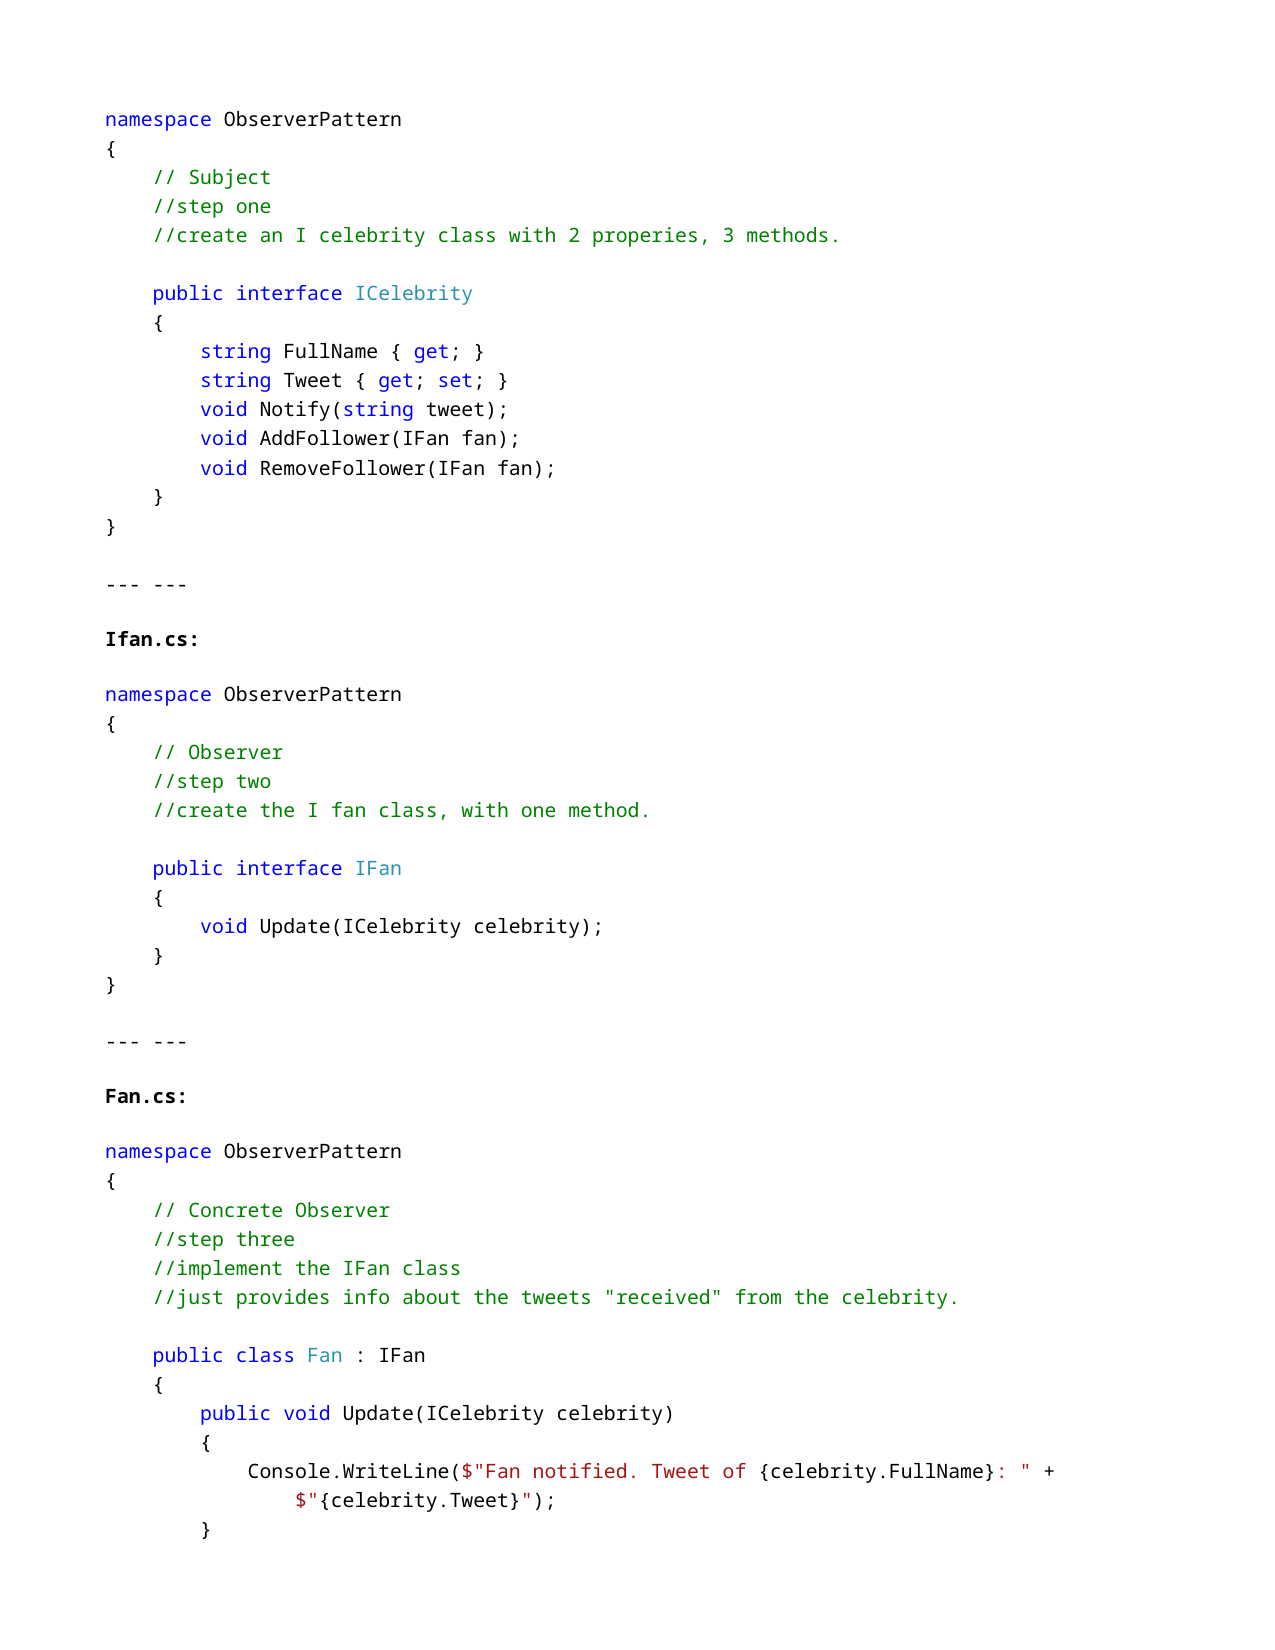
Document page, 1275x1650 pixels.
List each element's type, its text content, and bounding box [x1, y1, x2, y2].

text //create the I fan class, with one method. [105, 796, 1170, 823]
text Ifan.cs: [105, 625, 1170, 652]
text } [105, 1516, 1170, 1542]
text public interface IFan [105, 854, 1170, 881]
text public class Fan : IFan [105, 1341, 1170, 1368]
text namespace ObserverPattern [105, 1138, 1170, 1165]
text string Tweet { get; set; } [105, 367, 1170, 393]
text } [105, 512, 1170, 539]
text //step two [105, 767, 1170, 794]
text //create an I celebrity class with 2 properies, 3 methods. [105, 221, 1170, 248]
text $"{celebrity.Tweet}"); [105, 1486, 1170, 1513]
text { [105, 1370, 1170, 1397]
text { [105, 1428, 1170, 1455]
text { [105, 134, 1170, 161]
text public void Update(ICelebrity celebrity) [105, 1399, 1170, 1426]
text //step three [105, 1225, 1170, 1252]
text namespace ObserverPattern [105, 105, 1170, 132]
text void Update(ICelebrity celebrity); [105, 912, 1170, 939]
text //just provides info about the tweets "received" from the celebrity. [105, 1283, 1170, 1310]
text { [105, 308, 1170, 335]
text string FullName { get; } [105, 337, 1170, 364]
text //step one [105, 192, 1170, 219]
text void AddFollower(IFan fan); [105, 425, 1170, 452]
text } [105, 483, 1170, 510]
text } [105, 942, 1170, 968]
text void Notify(string tweet); [105, 396, 1170, 423]
text namespace ObserverPattern [105, 680, 1170, 707]
text { [105, 709, 1170, 736]
text Console.WriteLine($"Fan notified. Tweet of {celebrity.FullName}: " + [105, 1457, 1170, 1484]
text // Observer [105, 738, 1170, 765]
text --- --- [105, 1028, 1170, 1055]
text } [105, 971, 1170, 998]
text //implement the IFan class [105, 1254, 1170, 1281]
text public interface ICelebrity [105, 279, 1170, 306]
text --- --- [105, 570, 1170, 597]
text // Subject [105, 163, 1170, 190]
text void RemoveFollower(IFan fan); [105, 454, 1170, 481]
text Fan.cs: [105, 1083, 1170, 1110]
text // Concrete Observer [105, 1196, 1170, 1223]
text { [105, 1167, 1170, 1194]
text { [105, 883, 1170, 910]
